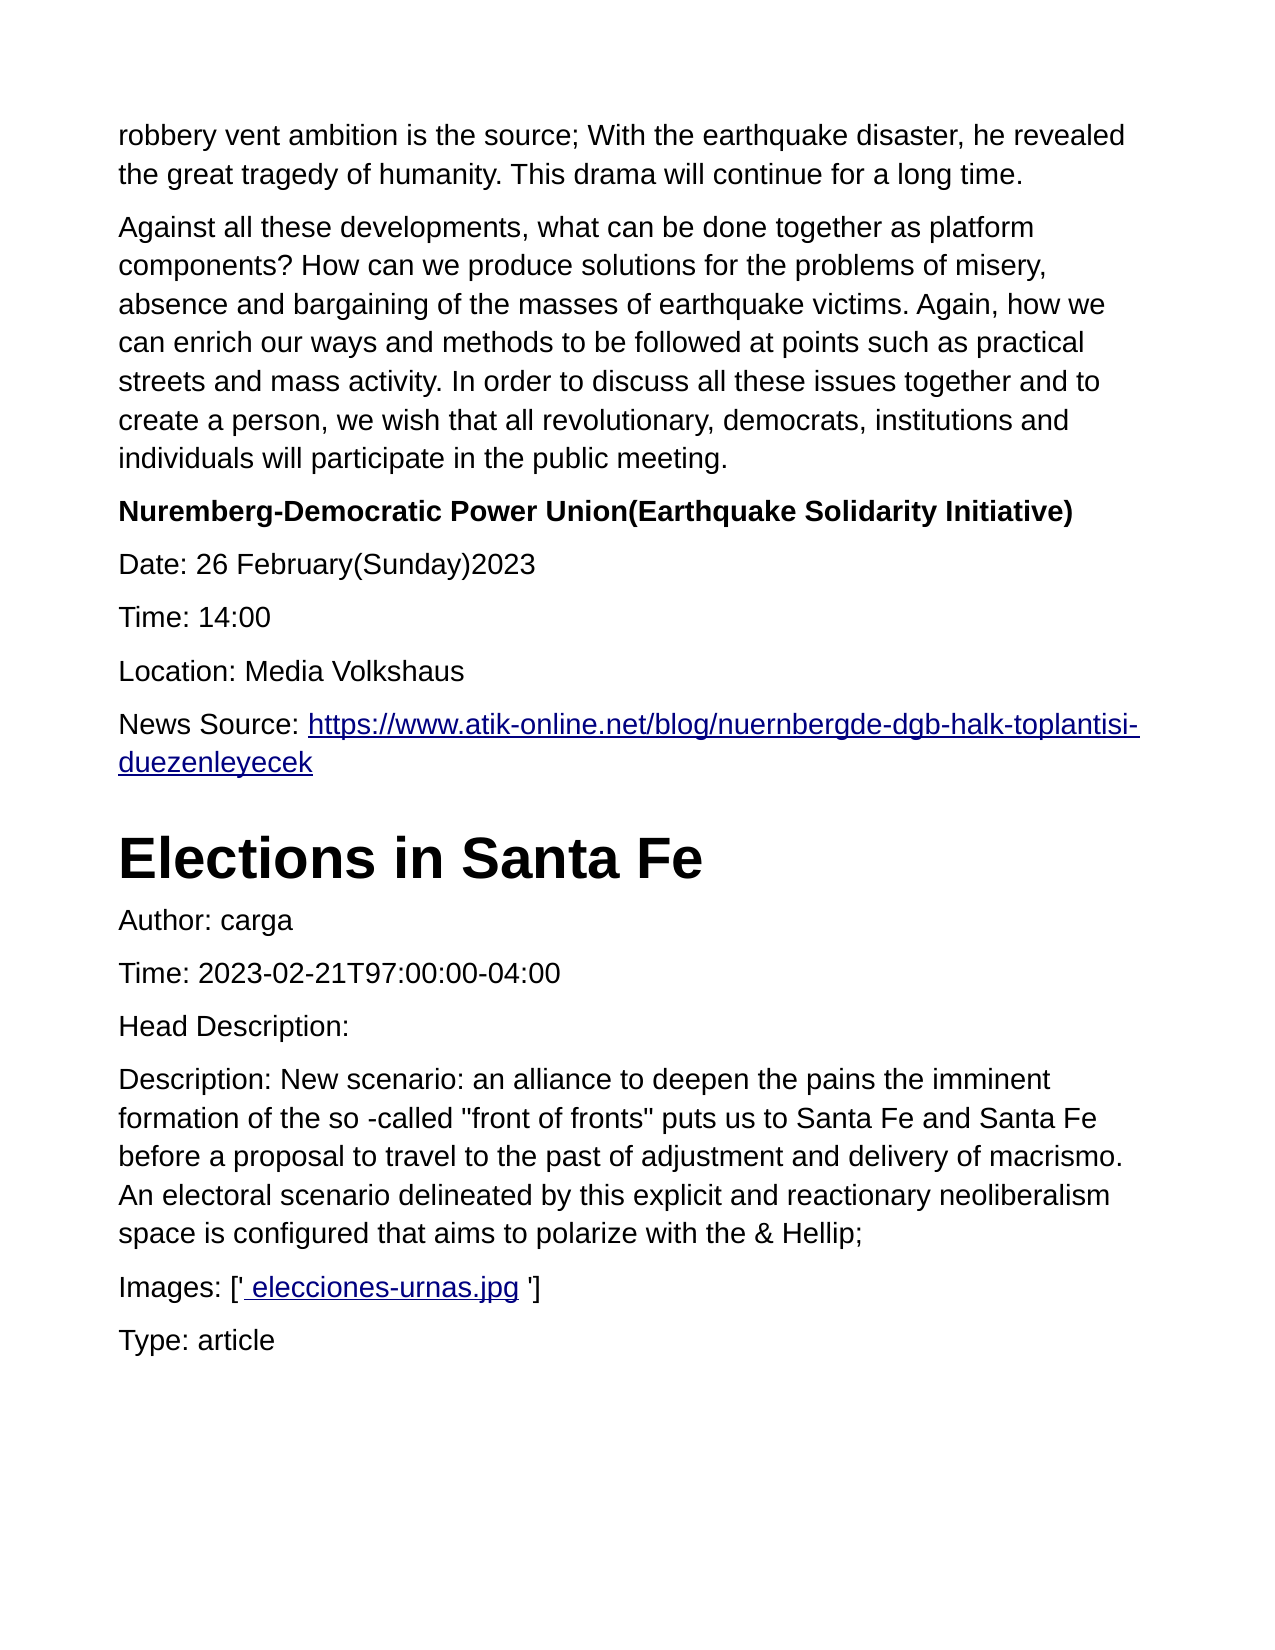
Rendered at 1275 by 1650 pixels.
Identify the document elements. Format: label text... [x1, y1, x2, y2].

text Location: Media Volkshaus [118, 653, 1157, 687]
text Against all these developments, what can be done together as platform components? How can we produce solutions for the problems of misery, absence and bargaining of the masses of earthquake victims. Again, how we can enrich our ways and methods to be followed at points such as practical streets and mass activity. In order to discuss all these issues together and to create a person, we wish that all revolutionary, democrats, institutions and individuals will participate in the public meeting. [118, 210, 1157, 474]
text Head Description: [118, 1009, 1157, 1043]
subtitle Elections in Santa Fe [118, 823, 1157, 890]
text Author: carga [118, 903, 1157, 936]
text robbery vent ambition is the source; With the earthquake disaster, he revealed the great tragedy of humanity. This drama will continue for a long time. [118, 118, 1157, 190]
text Description: New scenario: an alliance to deepen the pains the imminent formation of the so -called "front of fronts" puts us to Santa Fe and Santa Fe before a proposal to travel to the past of adjustment and delivery of macrismo. An electoral scenario delineated by this explicit and reactionary neoliberalism space is configured that aims to polarize with the & Hellip; [118, 1062, 1157, 1250]
text Nuremberg-Democratic Power Union(Earthquake Solidarity Initiative) [118, 494, 1157, 528]
text Type: article [118, 1323, 1157, 1356]
text Time: 2023-02-21T97:00:00-04:00 [118, 956, 1157, 989]
text Time: 14:00 [118, 600, 1157, 634]
text News Source: https://www.atik-online.net/blog/nuernbergde-dgb-halk-toplantisi-duezenleyecek [118, 707, 1157, 779]
text Images: [' elecciones-urnas.jpg '] [118, 1269, 1157, 1303]
text Date: 26 February(Sunday)2023 [118, 547, 1157, 581]
